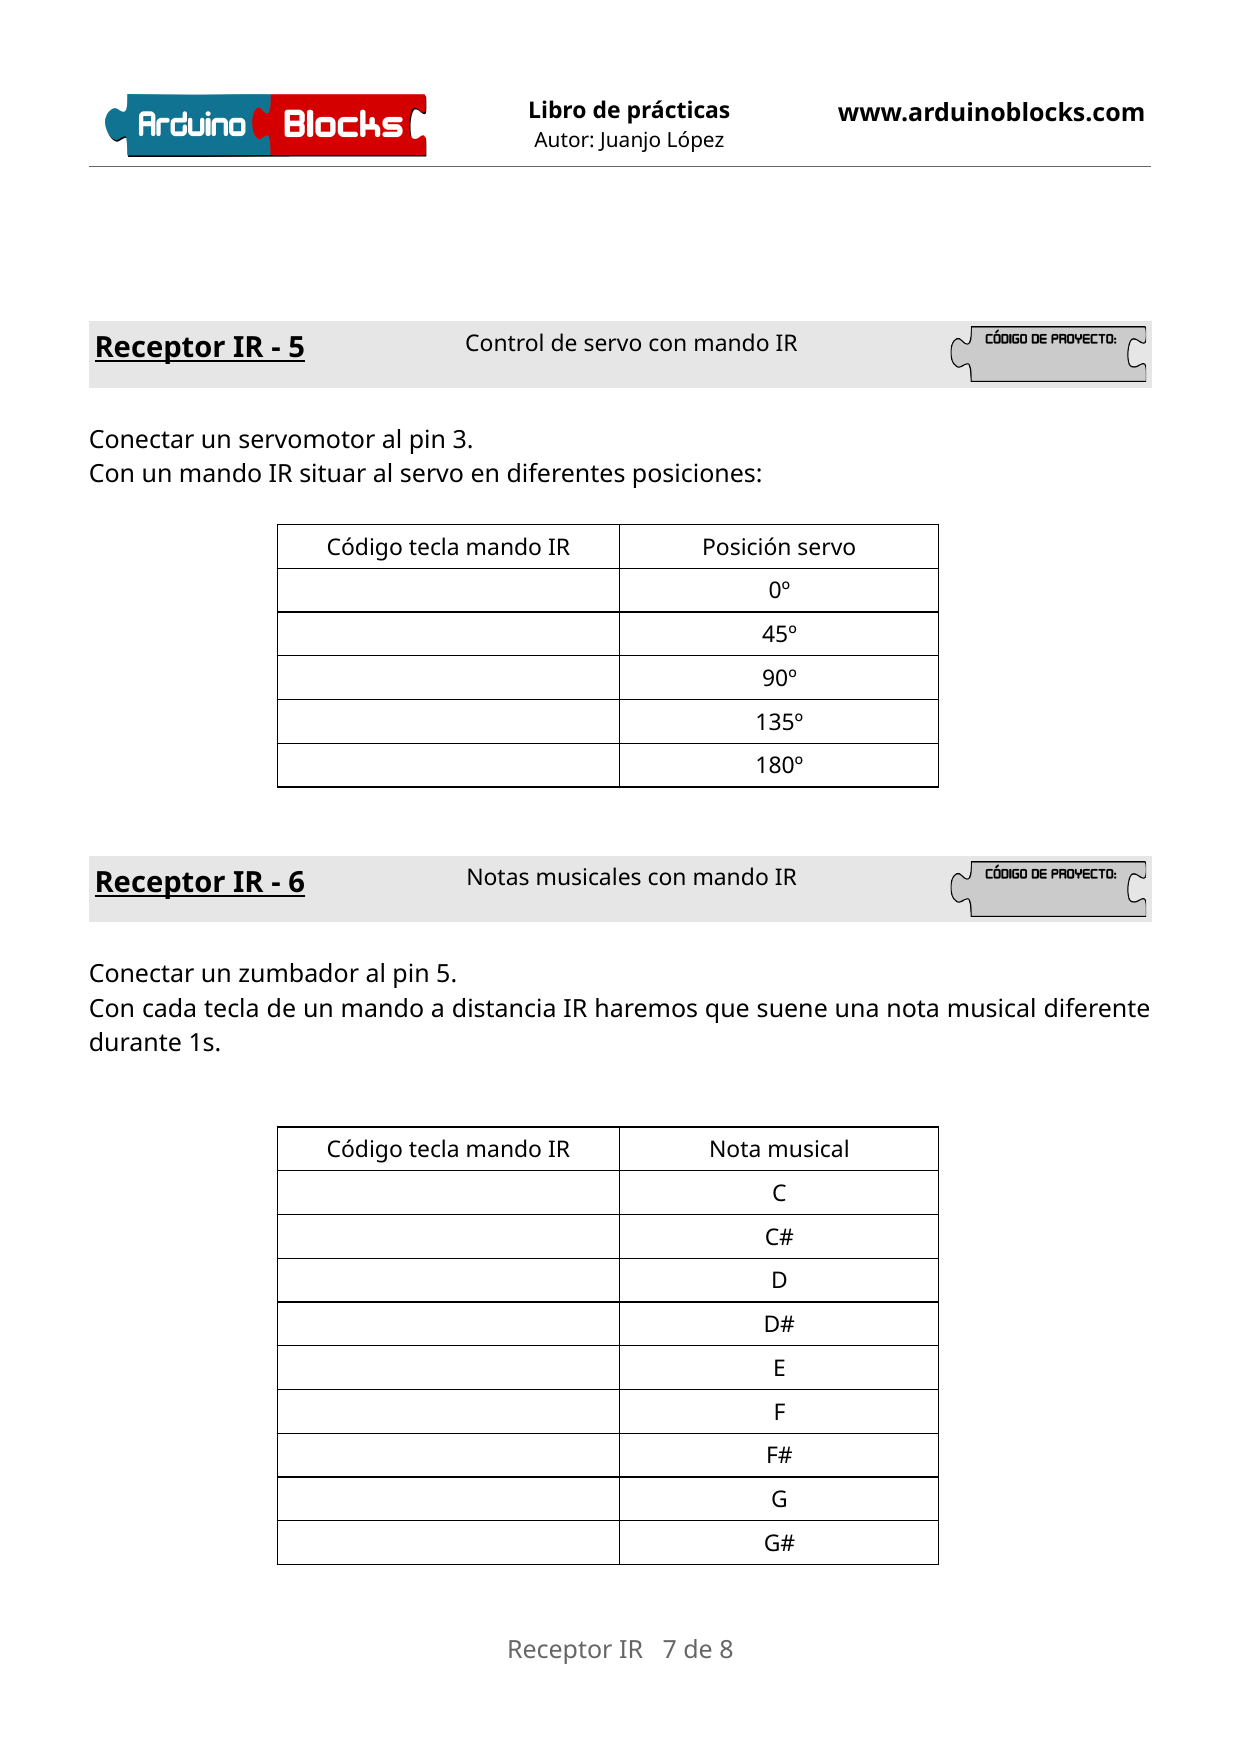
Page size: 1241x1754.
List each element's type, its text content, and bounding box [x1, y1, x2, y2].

picture [105, 94, 427, 157]
table_cell E [620, 1346, 938, 1389]
table_header Receptor IR - 5 [89, 321, 318, 388]
text Conectar un zumbador al pin 5. [88, 956, 1152, 990]
table_header Código tecla mando IR [278, 525, 619, 568]
table_cell 45º [620, 613, 938, 655]
table_header [945, 321, 1152, 388]
table_cell 135º [620, 700, 938, 743]
table_cell [278, 1259, 619, 1301]
picture [950, 861, 1147, 917]
table_cell [278, 569, 619, 611]
table_header Nota musical [620, 1128, 938, 1170]
table_cell C# [620, 1215, 938, 1258]
table_cell F [620, 1390, 938, 1433]
table_cell G [620, 1478, 938, 1520]
table_header Control de servo con mando IR [318, 321, 945, 388]
picture [950, 326, 1147, 382]
table_cell C [620, 1171, 938, 1214]
table_cell [278, 1434, 619, 1476]
table_cell [278, 1521, 619, 1564]
table_header Posición servo [620, 525, 938, 568]
table_header Notas musicales con mando IR [318, 856, 945, 922]
table_cell [278, 656, 619, 699]
table_cell 0º [620, 569, 938, 611]
text Conectar un servomotor al pin 3. [88, 422, 1152, 456]
table_cell [278, 613, 619, 655]
table_cell [278, 1215, 619, 1258]
table_header Receptor IR - 6 [89, 856, 318, 922]
table_header [945, 856, 1152, 922]
table_cell D [620, 1259, 938, 1301]
text Con cada tecla de un mando a distancia IR haremos que suene una nota musical diferente durante 1s. [88, 990, 1152, 1058]
table_header Código tecla mando IR [278, 1128, 619, 1170]
table_cell [278, 1303, 619, 1345]
table_cell [278, 1171, 619, 1214]
table_cell [278, 1390, 619, 1433]
table_cell 90º [620, 656, 938, 699]
table_cell [278, 700, 619, 743]
table_cell D# [620, 1303, 938, 1345]
table_cell [278, 744, 619, 786]
table_cell F# [620, 1434, 938, 1476]
text Con un mando IR situar al servo en diferentes posiciones: [88, 456, 1152, 490]
table_cell [278, 1346, 619, 1389]
table_cell G# [620, 1521, 938, 1564]
table_cell 180º [620, 744, 938, 786]
table_cell [278, 1478, 619, 1520]
